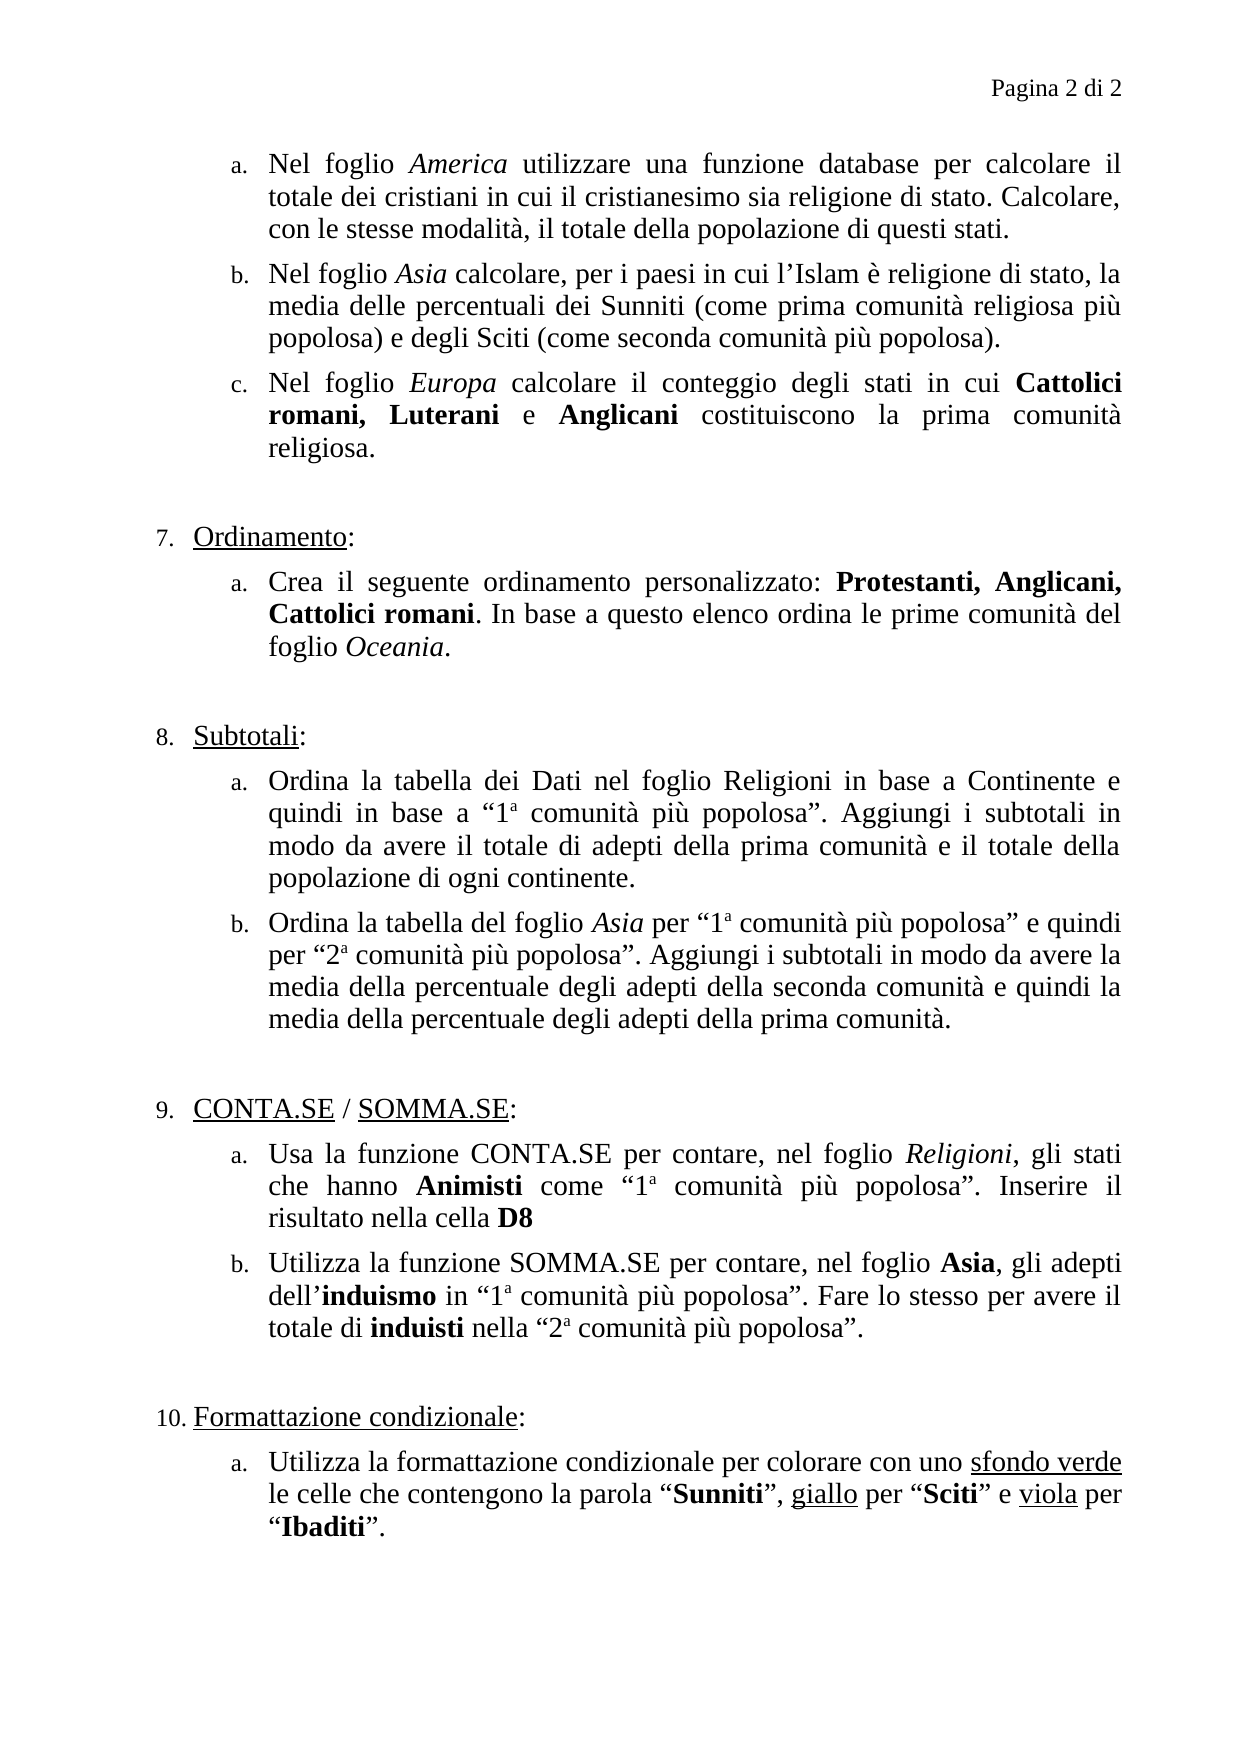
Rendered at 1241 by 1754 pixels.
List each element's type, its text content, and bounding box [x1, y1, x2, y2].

list Usa la funzione CONTA.SE per contare, nel foglio Religioni, gli stati che hanno Animisti come “1a comunità più popolosa”. Inserire il risultato nella cella D8 [231, 1137, 1122, 1234]
list Formattazione condizionale: [156, 1401, 1122, 1433]
list Nel foglio Europa calcolare il conteggio degli stati in cui Cattolici romani, Luterani e Anglicani costituiscono la prima comunità religiosa. [231, 366, 1122, 463]
list Subtotali: [156, 719, 1122, 752]
list CONTA.SE / SOMMA.SE: [156, 1092, 1122, 1125]
list Crea il seguente ordinamento personalizzato: Protestanti, Anglicani, Cattolici romani. In base a questo elenco ordina le prime comunità del foglio Oceania. [231, 565, 1122, 662]
list Nel foglio America utilizzare una funzione database per calcolare il totale dei cristiani in cui il cristianesimo sia religione di stato. Calcolare, con le stesse modalità, il totale della popolazione di questi stati. [231, 148, 1122, 244]
list Utilizza la formattazione condizionale per colorare con uno sfondo verde le celle che contengono la parola “Sunniti”, giallo per “Sciti” e viola per “Ibaditi”. [231, 1446, 1122, 1542]
list Nel foglio Asia calcolare, per i paesi in cui l’Islam è religione di stato, la media delle percentuali dei Sunniti (come prima comunità religiosa più popolosa) e degli Sciti (come seconda comunità più popolosa). [231, 257, 1122, 354]
list Ordina la tabella dei Dati nel foglio Religioni in base a Continente e quindi in base a “1a comunità più popolosa”. Aggiungi i subtotali in modo da avere il totale di adepti della prima comunità e il totale della popolazione di ogni continente. [231, 764, 1122, 893]
list Ordina la tabella del foglio Asia per “1a comunità più popolosa” e quindi per “2a comunità più popolosa”. Aggiungi i subtotali in modo da avere la media della percentuale degli adepti della seconda comunità e quindi la media della percentuale degli adepti della prima comunità. [231, 906, 1122, 1035]
list Ordinamento: [156, 521, 1122, 553]
list Utilizza la funzione SOMMA.SE per contare, nel foglio Asia, gli adepti dell’induismo in “1a comunità più popolosa”. Fare lo stesso per avere il totale di induisti nella “2a comunità più popolosa”. [231, 1247, 1122, 1343]
